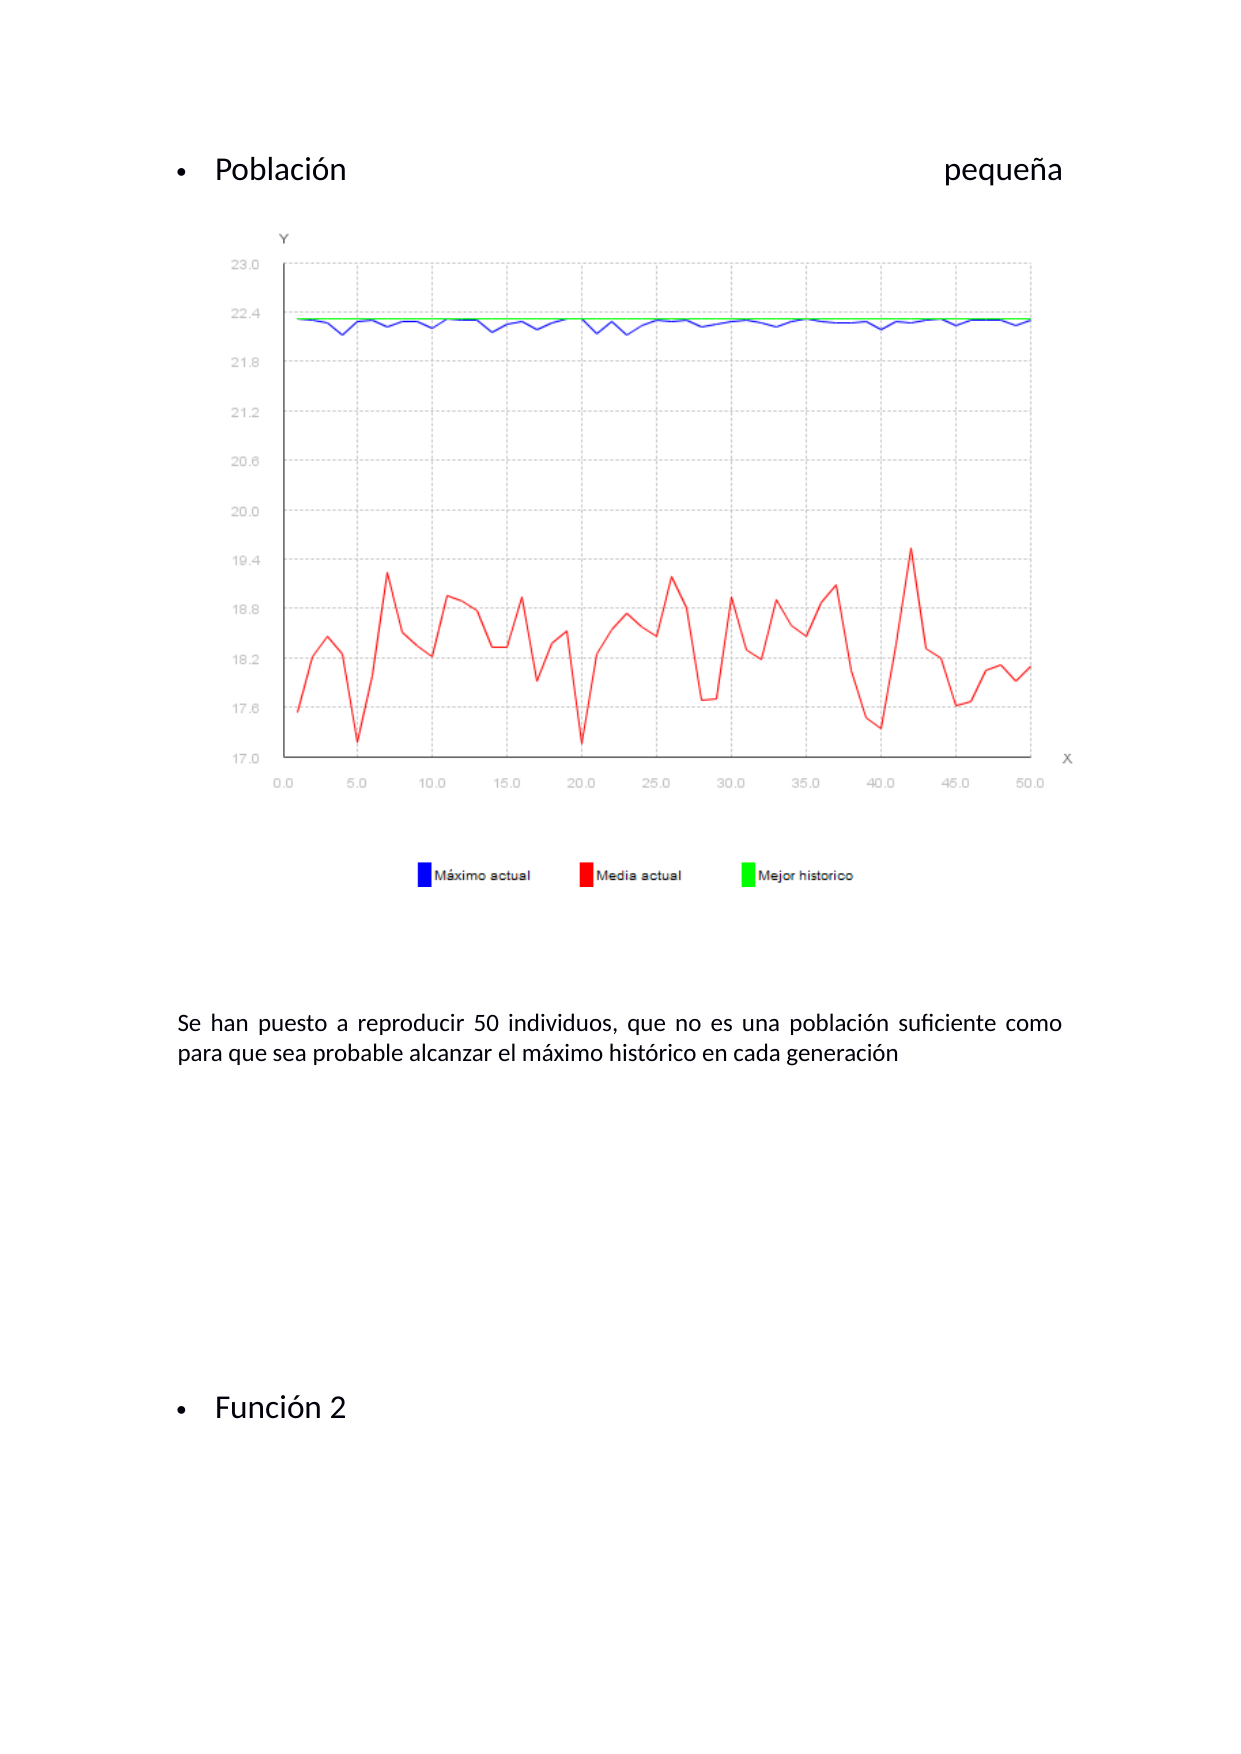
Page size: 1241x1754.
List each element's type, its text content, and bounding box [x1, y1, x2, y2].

list Función 2 [177, 1386, 1063, 1427]
text Se han puesto a reproducir 50 individuos, que no es una población suficiente como para que sea probable alcanzar el máximo histórico en cada generación [177, 1007, 1063, 1068]
list Población pequeña [177, 148, 1063, 887]
picture [214, 188, 1101, 887]
